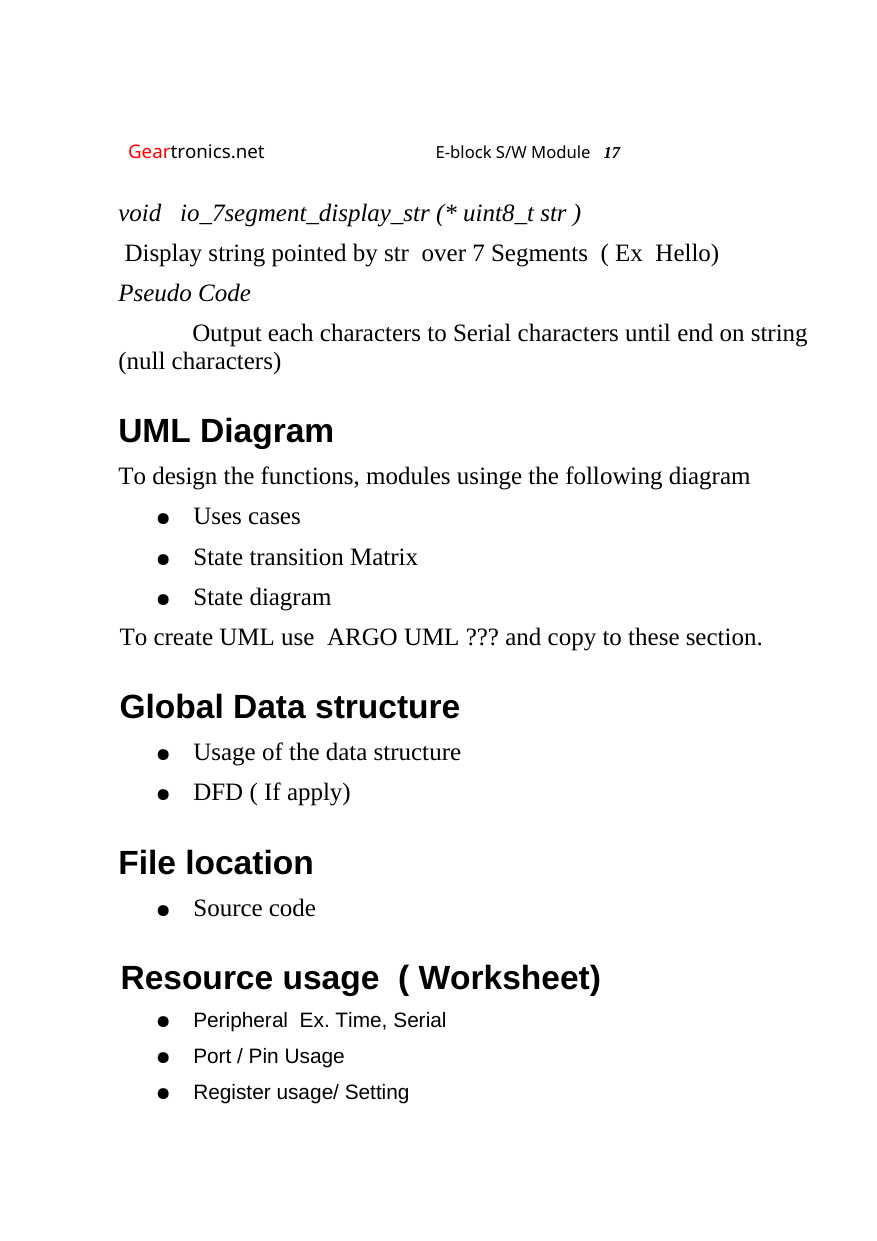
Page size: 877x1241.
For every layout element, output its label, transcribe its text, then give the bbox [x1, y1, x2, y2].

text Display string pointed by str over 7 Segments ( Ex Hello) [118, 239, 818, 267]
subtitle UML Diagram [118, 412, 818, 450]
list Register usage/ Setting [156, 1080, 818, 1103]
list Usage of the data structure [156, 738, 818, 766]
list Source code [156, 894, 818, 921]
subtitle Resource usage ( Worksheet) [83, 959, 818, 996]
list To create UML use ARGO UML ??? and copy to these section. [82, 623, 818, 651]
list DFD ( If apply) [156, 778, 818, 806]
text Pseudo Code [118, 279, 818, 307]
subtitle File location [118, 844, 818, 881]
text void io_7segment_display_str (* uint8_t str ) [118, 199, 818, 226]
list Peripheral Ex. Time, Serial [156, 1009, 818, 1032]
text To design the functions, modules usinge the following diagram [118, 462, 818, 490]
list State transition Matrix [156, 543, 818, 570]
text Output each characters to Serial characters until end on string (null characters) [118, 319, 818, 375]
list Uses cases [156, 502, 818, 530]
subtitle Global Data structure [82, 688, 818, 726]
list State diagram [156, 583, 818, 611]
list Port / Pin Usage [156, 1044, 818, 1068]
